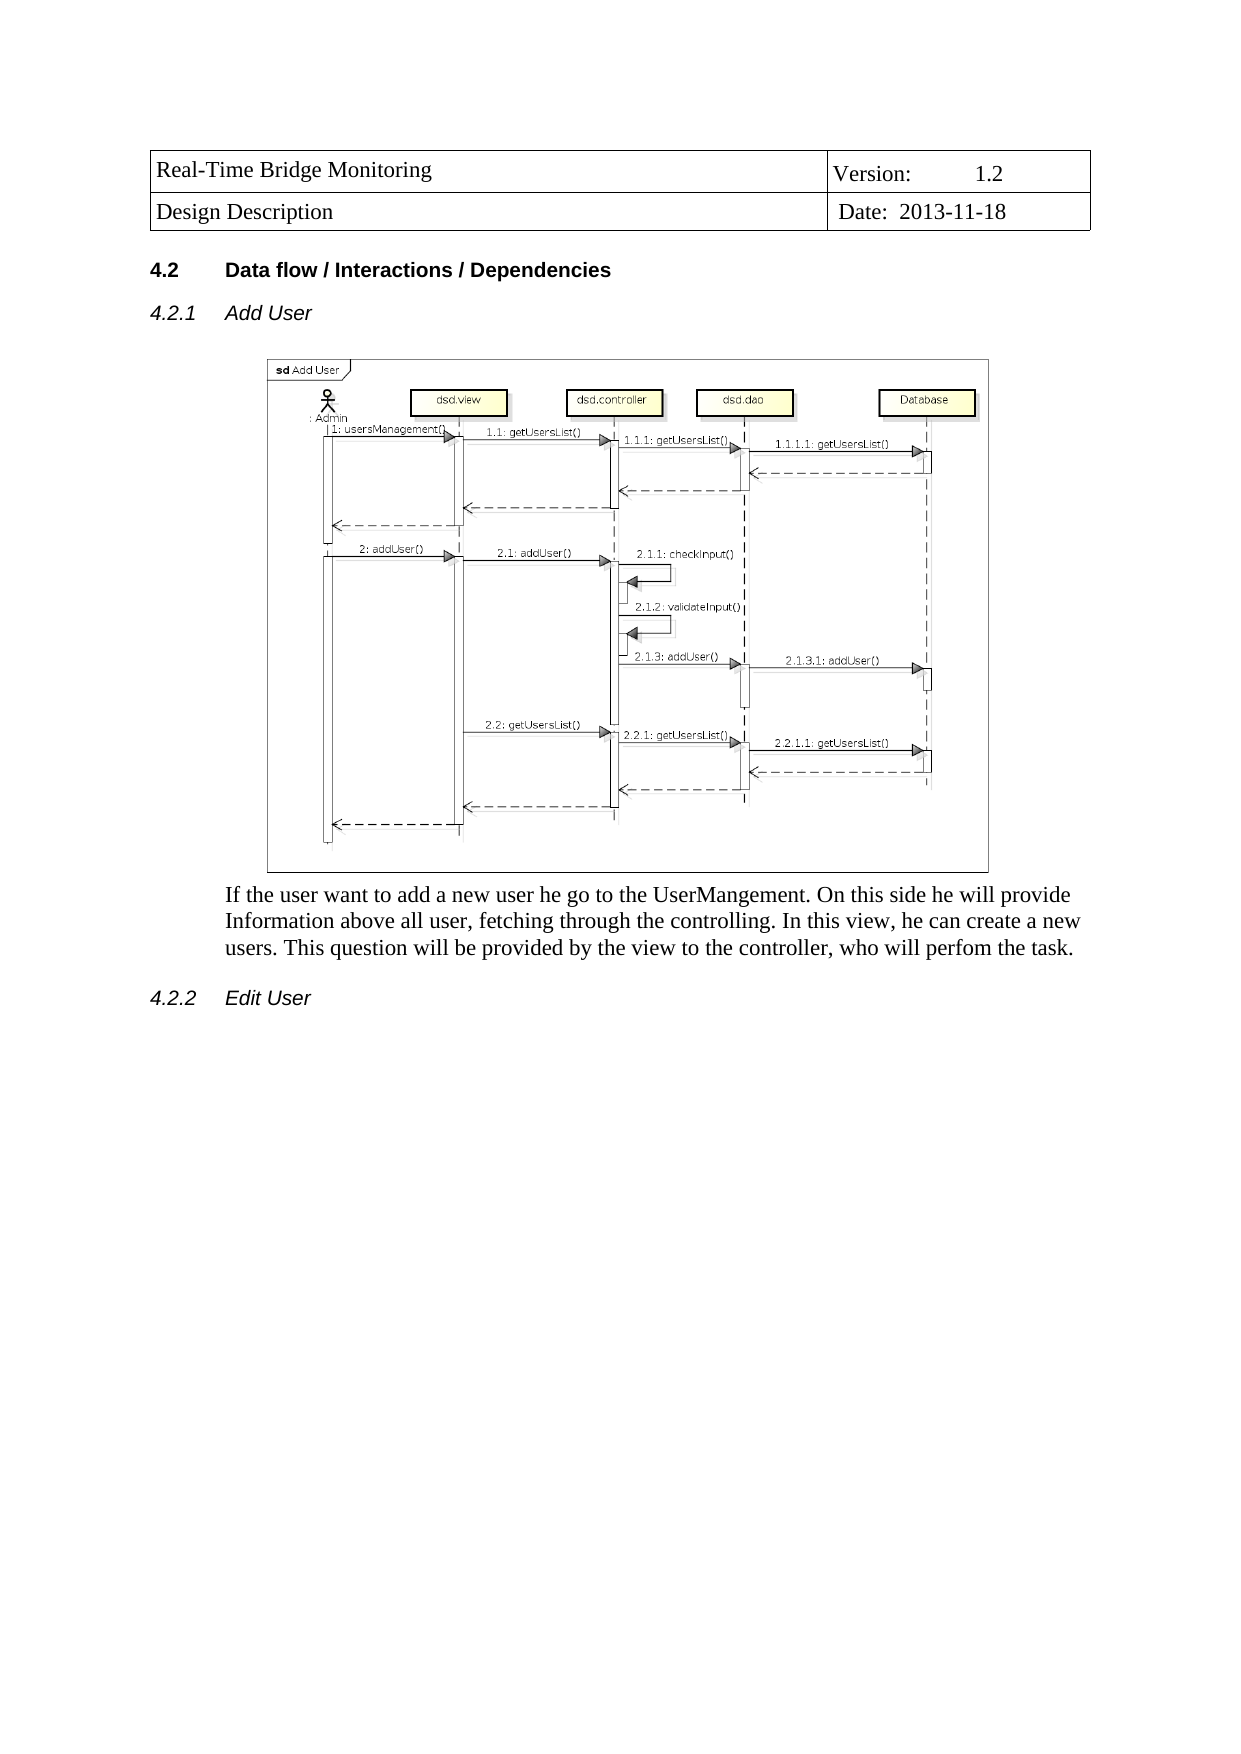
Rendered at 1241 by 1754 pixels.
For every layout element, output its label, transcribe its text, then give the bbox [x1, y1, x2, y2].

text If the user want to add a new user he go to the UserMangement. On this side he will provide Information above all user, fetching through the controlling. In this view, he can create a new users. This question will be provided by the view to the controller, who will perfom the task. [225, 331, 1090, 960]
subtitle Data flow / Interactions / Dependencies [150, 256, 1090, 281]
picture [258, 351, 996, 881]
subtitle Add User [150, 300, 1090, 325]
subtitle Edit User [150, 985, 1090, 1010]
